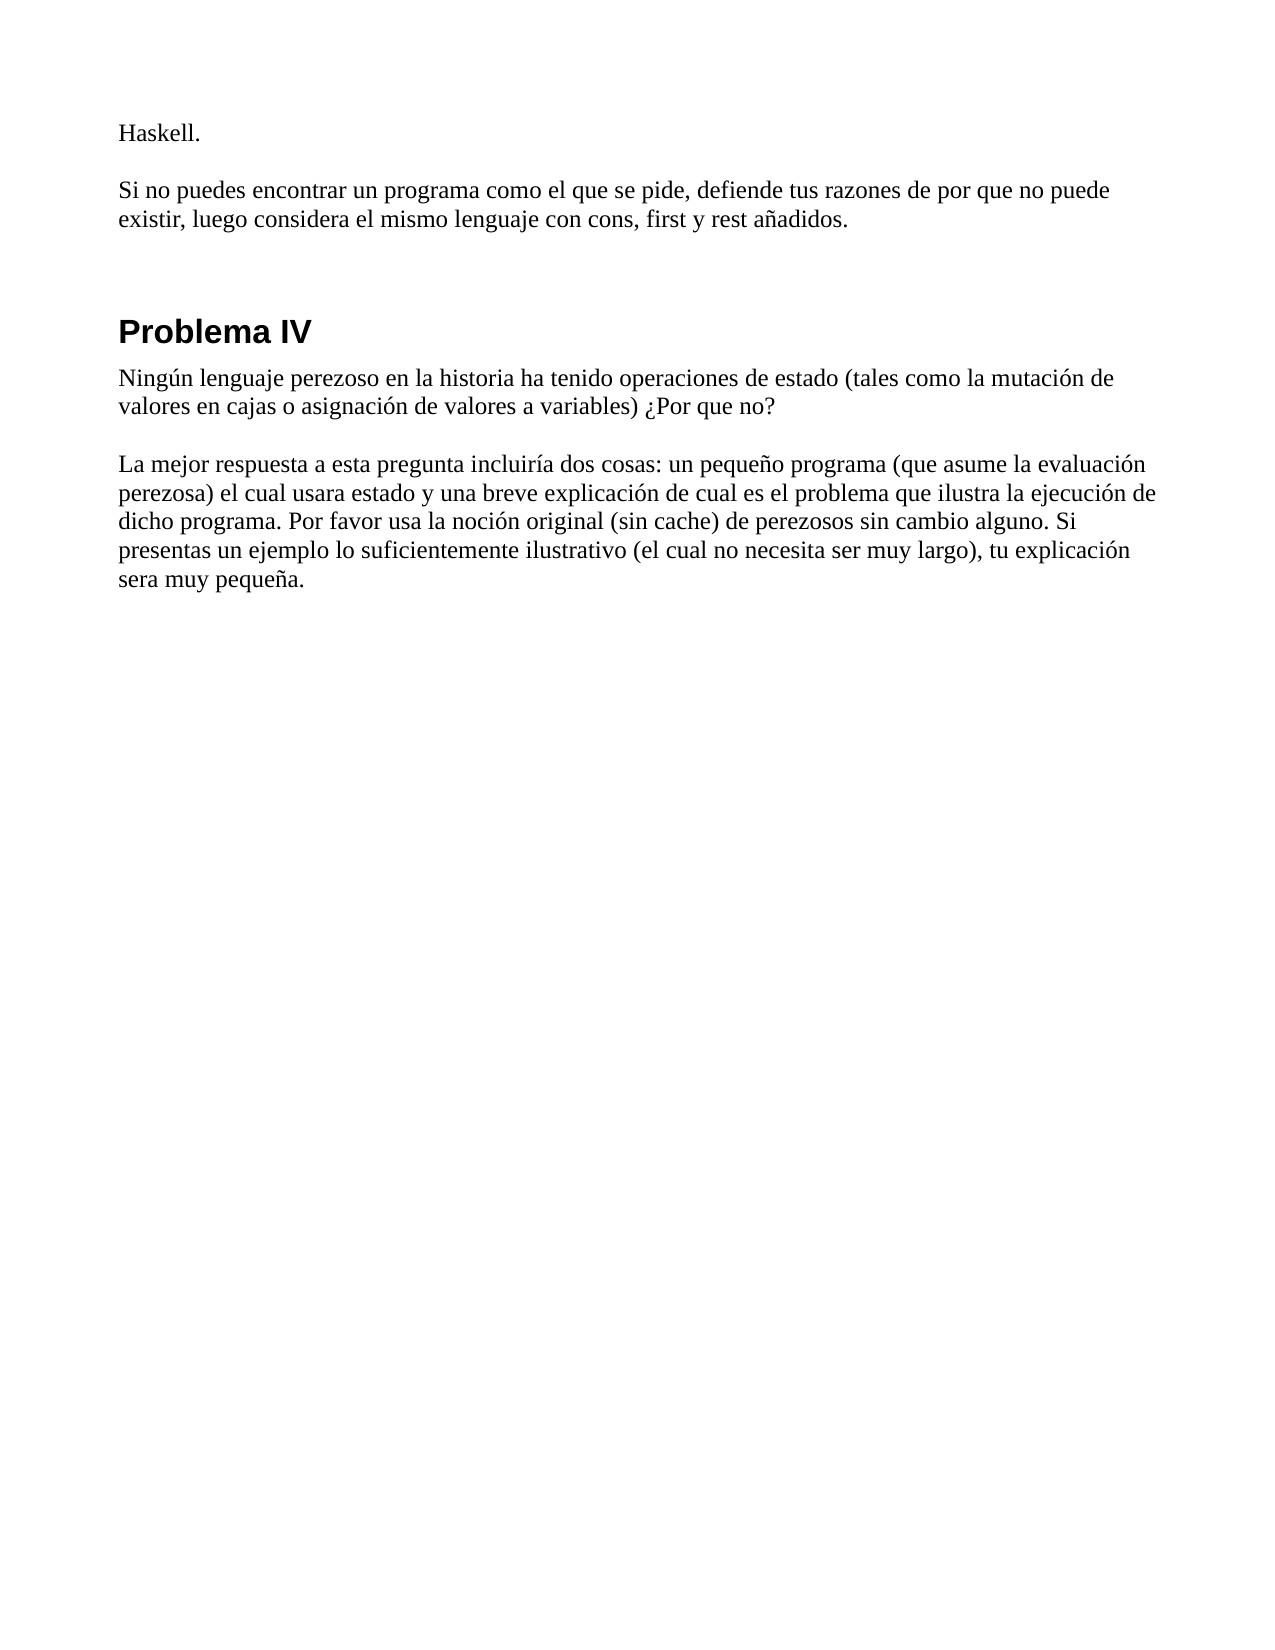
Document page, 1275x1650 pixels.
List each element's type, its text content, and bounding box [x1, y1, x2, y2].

text Si no puedes encontrar un programa como el que se pide, defiende tus razones de por que no puede existir, luego considera el mismo lenguaje con cons, first y rest añadidos. [118, 176, 1157, 233]
text Ningún lenguaje perezoso en la historia ha tenido operaciones de estado (tales como la mutación de valores en cajas o asignación de valores a variables) ¿Por que no? [118, 363, 1157, 420]
text Haskell. [118, 118, 1157, 147]
subtitle Problema IV [118, 311, 1157, 350]
text La mejor respuesta a esta pregunta incluiría dos cosas: un pequeño programa (que asume la evaluación perezosa) el cual usara estado y una breve explicación de cual es el problema que ilustra la ejecución de dicho programa. Por favor usa la noción original (sin cache) de perezosos sin cambio alguno. Si presentas un ejemplo lo suficientemente ilustrativo (el cual no necesita ser muy largo), tu explicación sera muy pequeña. [118, 449, 1157, 593]
